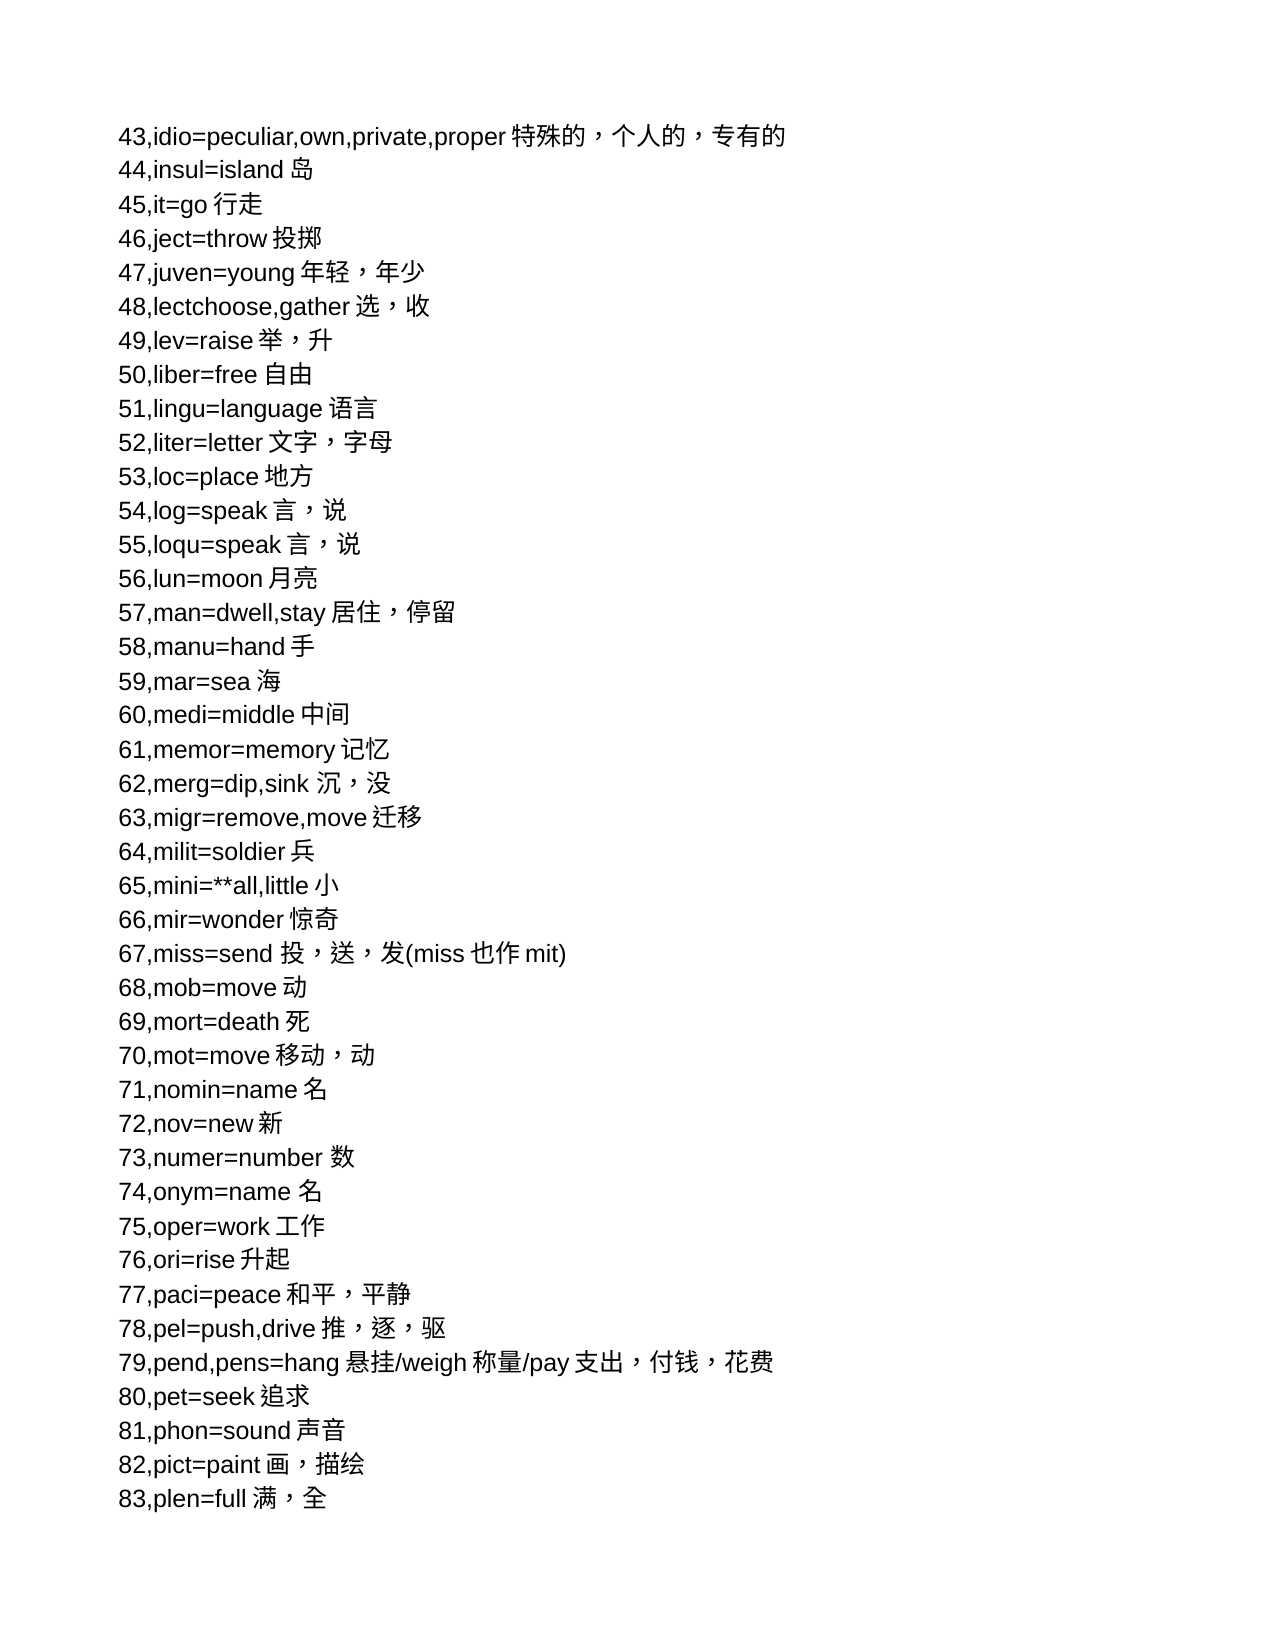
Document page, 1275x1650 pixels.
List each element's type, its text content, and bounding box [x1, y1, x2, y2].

text 73,numer=number 数 [118, 1140, 1157, 1174]
text 82,pict=paint画，描绘 [118, 1447, 1157, 1481]
text 45,it=go行走 [118, 186, 1157, 220]
text 53,loc=place地方 [118, 459, 1157, 493]
text 74,onym=name 名 [118, 1174, 1157, 1208]
text 72,nov=new新 [118, 1106, 1157, 1140]
text 75,oper=work工作 [118, 1208, 1157, 1242]
text 58,manu=hand手 [118, 629, 1157, 663]
text 83,plen=full满，全 [118, 1481, 1157, 1515]
text 55,loqu=speak言，说 [118, 527, 1157, 561]
text 50,liber=free自由 [118, 357, 1157, 391]
text 77,paci=peace和平，平静 [118, 1276, 1157, 1310]
text 78,pel=push,drive推，逐，驱 [118, 1310, 1157, 1344]
text 64,milit=soldier兵 [118, 833, 1157, 867]
text 81,phon=sound声音 [118, 1412, 1157, 1447]
text 54,log=speak言，说 [118, 493, 1157, 527]
text 52,liter=letter文字，字母 [118, 425, 1157, 459]
text 44,insul=island岛 [118, 152, 1157, 186]
text 68,mob=move动 [118, 970, 1157, 1004]
text 71,nomin=name名 [118, 1072, 1157, 1106]
text 56,lun=moon月亮 [118, 561, 1157, 595]
text 57,man=dwell,stay居住，停留 [118, 595, 1157, 629]
text 63,migr=remove,move迁移 [118, 799, 1157, 833]
text 61,memor=memory记忆 [118, 731, 1157, 765]
text 65,mini=**all,little小 [118, 867, 1157, 902]
text 62,merg=dip,sink 沉，没 [118, 765, 1157, 799]
text 66,mir=wonder惊奇 [118, 902, 1157, 936]
text 46,ject=throw投掷 [118, 220, 1157, 254]
text 43,idio=peculiar,own,private,proper特殊的，个人的，专有的 [118, 118, 1157, 152]
text 60,medi=middle中间 [118, 697, 1157, 731]
text 49,lev=raise举，升 [118, 322, 1157, 357]
text 59,mar=sea海 [118, 663, 1157, 697]
text 51,lingu=language语言 [118, 391, 1157, 425]
text 48,lectchoose,gather选，收 [118, 288, 1157, 322]
text 80,pet=seek追求 [118, 1378, 1157, 1412]
text 67,miss=send 投，送，发(miss也作mit) [118, 936, 1157, 970]
text 47,juven=young年轻，年少 [118, 254, 1157, 288]
text 70,mot=move移动，动 [118, 1038, 1157, 1072]
text 76,ori=rise升起 [118, 1242, 1157, 1276]
text 69,mort=death死 [118, 1004, 1157, 1038]
text 79,pend,pens=hang悬挂/weigh称量/pay支出，付钱，花费 [118, 1344, 1157, 1378]
